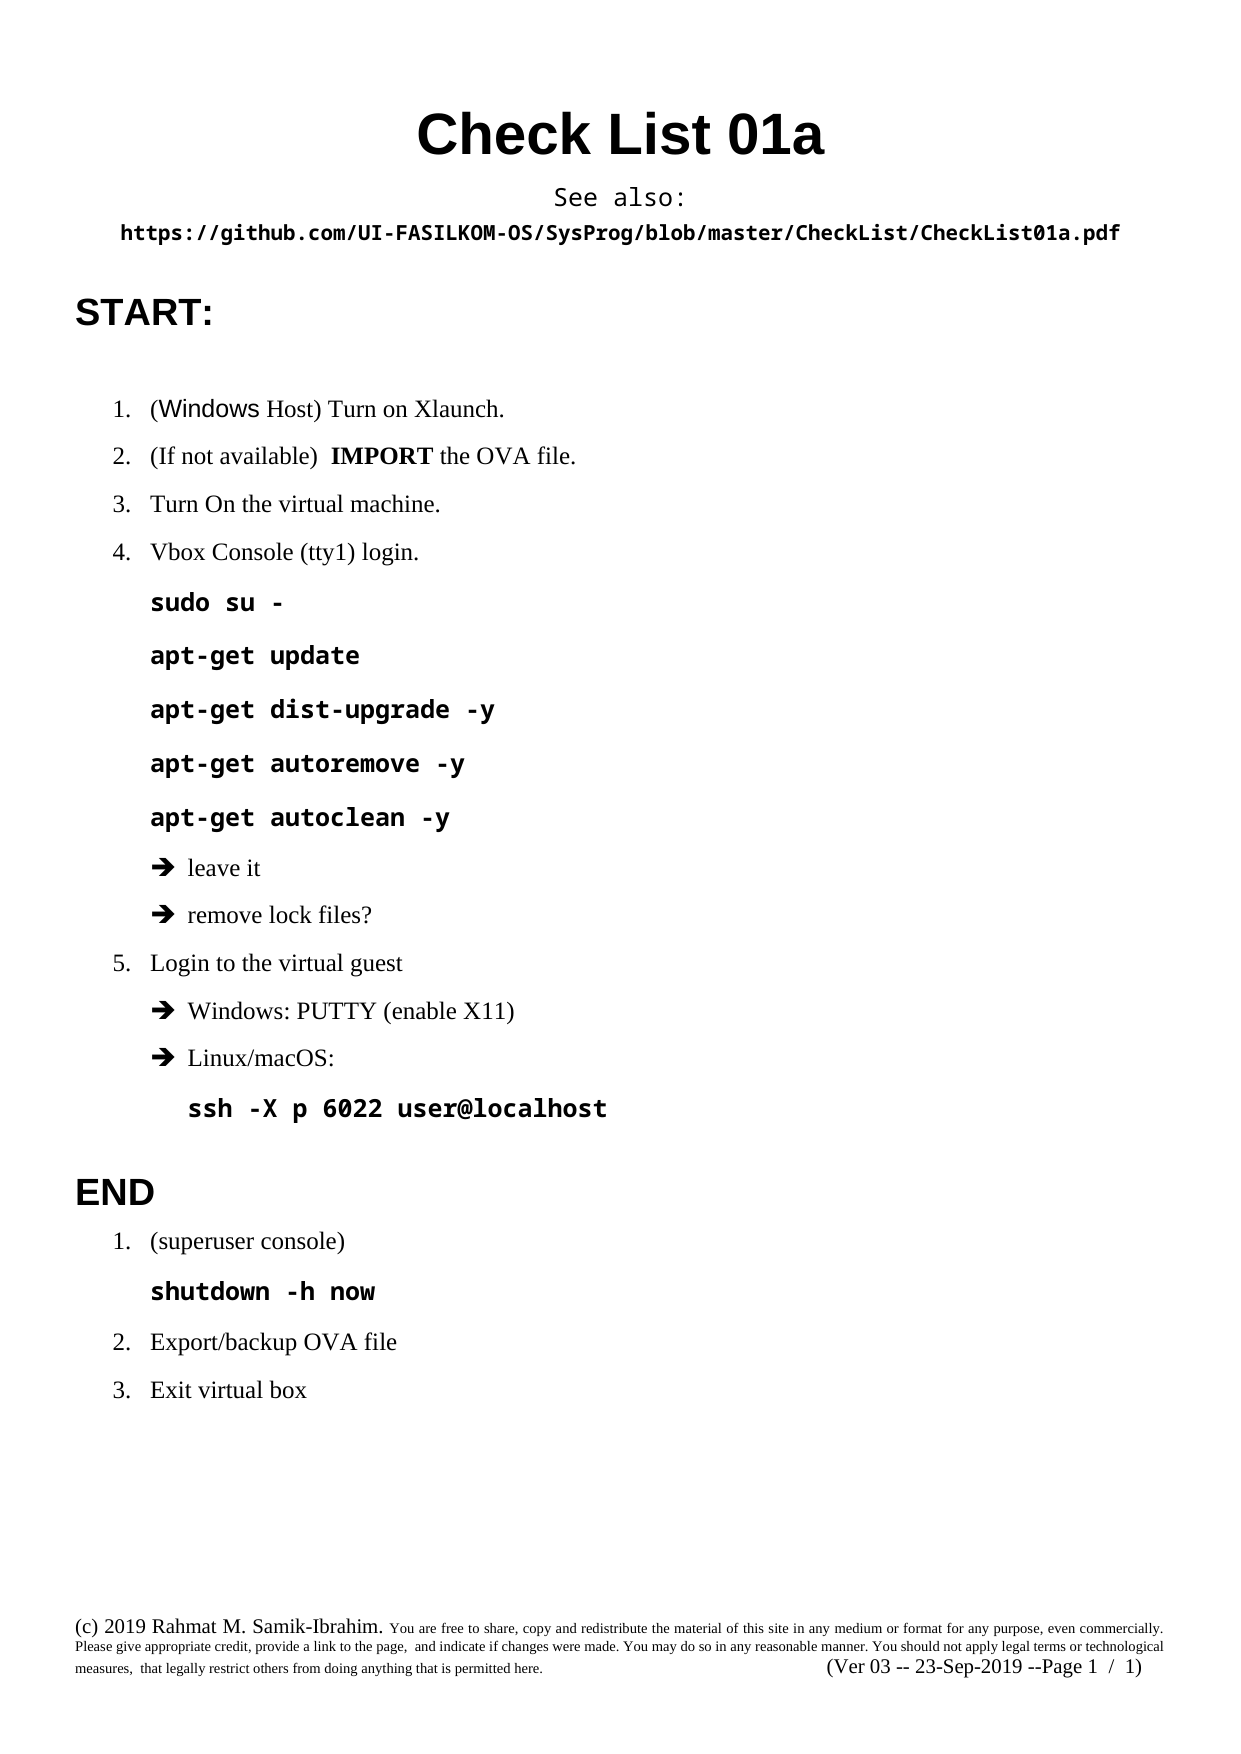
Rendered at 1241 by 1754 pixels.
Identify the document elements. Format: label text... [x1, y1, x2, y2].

list (superuser console) [112, 1226, 1166, 1255]
list (Windows Host) Turn on Xlaunch. [112, 394, 1166, 423]
list apt-get update [112, 638, 1166, 672]
list shutdown -h now [112, 1273, 1166, 1308]
list Windows: PUTTY (enable X11) [150, 996, 1166, 1024]
list Login to the virtual guest [112, 948, 1166, 977]
list remove lock files? [150, 901, 1166, 929]
list Linux/macOS: [150, 1043, 1166, 1072]
list Exit virtual box [112, 1375, 1166, 1404]
list apt-get autoremove -y [112, 746, 1166, 779]
list sudo su - [112, 584, 1166, 618]
list Vbox Console (tty1) login. [112, 537, 1166, 565]
list Export/backup OVA file [112, 1327, 1166, 1356]
text See also: https://github.com/UI-FASILKOM-OS/SysProg/blob/master/CheckList/CheckList01a.pdf [75, 179, 1166, 246]
subtitle START: [75, 290, 1166, 334]
title Check List 01a [75, 100, 1166, 167]
list leave it [150, 853, 1166, 882]
list Turn On the virtual machine. [112, 489, 1166, 518]
subtitle END [75, 1170, 1166, 1213]
list (If not available) IMPORT the OVA file. [112, 441, 1166, 470]
list apt-get dist-upgrade -y [112, 692, 1166, 726]
list ssh -X p 6022 user@localhost [150, 1091, 1166, 1125]
list apt-get autoclean -y [112, 799, 1166, 833]
